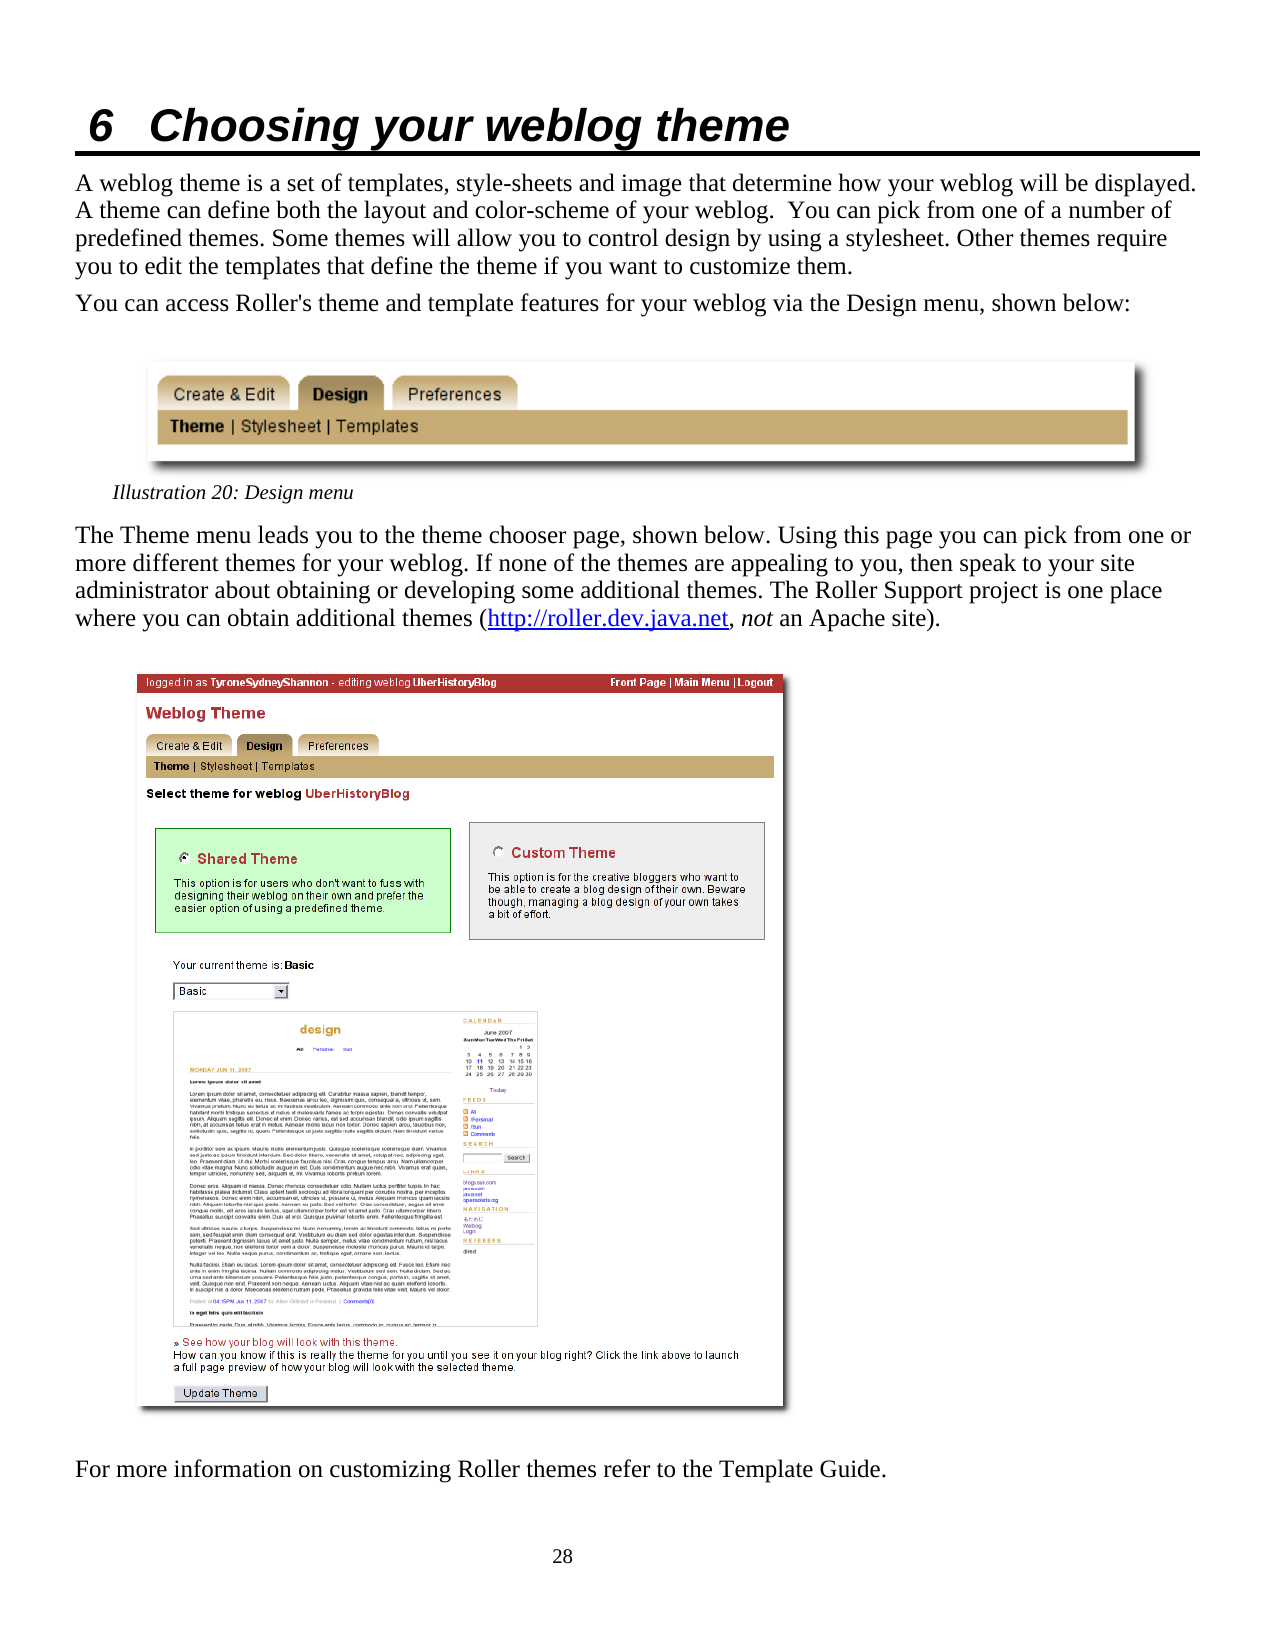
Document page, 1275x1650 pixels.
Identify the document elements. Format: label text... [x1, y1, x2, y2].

subtitle Choosing your weblog theme [75, 100, 1200, 151]
text [112, 504, 1147, 521]
text For more information on customizing Roller themes refer to the Template Guide. [75, 1455, 1200, 1482]
picture [141, 355, 1156, 482]
text Illustration 20: Design menu [112, 379, 1147, 504]
text The Theme menu leads you to the theme chooser page, shown below. Using this page you can pick from one or more different themes for your weblog. If none of the themes are appealing to you, then speak to your site administrator about obtaining or developing some additional themes. The Roller Support project is one place where you can obtain additional themes (http://roller.dev.java.net, not an Apache site). [75, 325, 1200, 632]
text You can access Roller's theme and template features for your weblog via the Design menu, shown below: [75, 289, 1200, 316]
picture [132, 669, 796, 1419]
text [112, 318, 1147, 379]
text A weblog theme is a set of templates, style-sheets and image that determine how your weblog will be displayed. A theme can define both the layout and color-scheme of your weblog. You can pick from one of a number of predefined themes. Some themes will allow you to control design by using a stylesheet. Other themes require you to edit the templates that define the theme if you want to customize them. [75, 169, 1200, 280]
